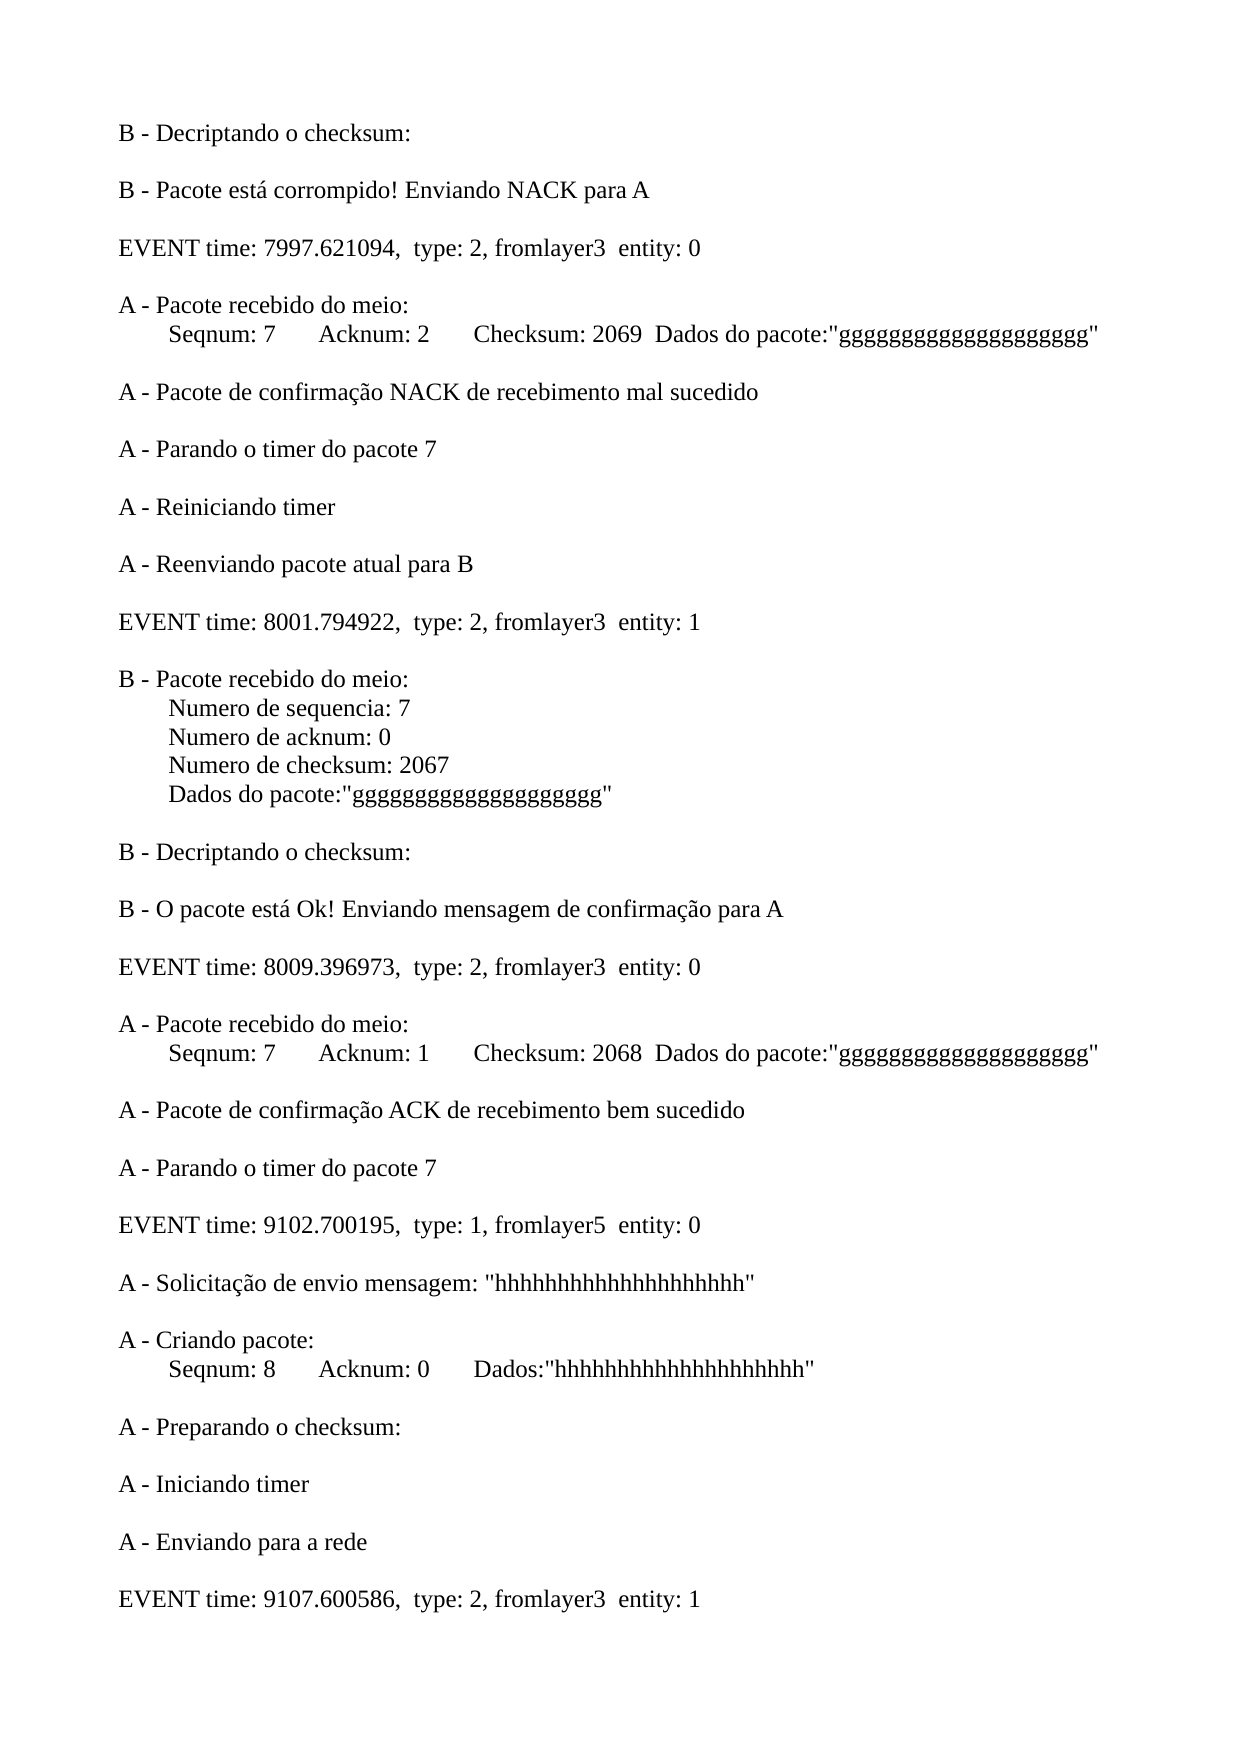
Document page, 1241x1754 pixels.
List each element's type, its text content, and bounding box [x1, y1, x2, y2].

text EVENT time: 9102.700195, type: 1, fromlayer5 entity: 0 [118, 1211, 1122, 1239]
text Seqnum: 7 Acknum: 2 Checksum: 2069 Dados do pacote:"gggggggggggggggggggg" [118, 319, 1122, 348]
text EVENT time: 9107.600586, type: 2, fromlayer3 entity: 1 [118, 1584, 1122, 1613]
text A - Pacote recebido do meio: [118, 1009, 1122, 1038]
text A - Preparando o checksum: [118, 1412, 1122, 1441]
text A - Parando o timer do pacote 7 [118, 434, 1122, 463]
text Numero de sequencia: 7 [118, 693, 1122, 722]
text Seqnum: 7 Acknum: 1 Checksum: 2068 Dados do pacote:"gggggggggggggggggggg" [118, 1038, 1122, 1067]
text A - Iniciando timer [118, 1469, 1122, 1498]
text A - Pacote de confirmação NACK de recebimento mal sucedido [118, 377, 1122, 406]
text B - Decriptando o checksum: [118, 118, 1122, 147]
text A - Enviando para a rede [118, 1527, 1122, 1556]
text Dados do pacote:"gggggggggggggggggggg" [118, 779, 1122, 808]
text B - Decriptando o checksum: [118, 837, 1122, 866]
text A - Pacote de confirmação ACK de recebimento bem sucedido [118, 1096, 1122, 1124]
text Numero de acknum: 0 [118, 722, 1122, 751]
text Numero de checksum: 2067 [118, 751, 1122, 779]
text EVENT time: 8009.396973, type: 2, fromlayer3 entity: 0 [118, 952, 1122, 981]
text EVENT time: 7997.621094, type: 2, fromlayer3 entity: 0 [118, 233, 1122, 262]
text B - Pacote está corrompido! Enviando NACK para A [118, 176, 1122, 204]
text A - Reenviando pacote atual para B [118, 549, 1122, 578]
text A - Criando pacote: [118, 1326, 1122, 1354]
text Seqnum: 8 Acknum: 0 Dados:"hhhhhhhhhhhhhhhhhhhh" [118, 1354, 1122, 1383]
text EVENT time: 8001.794922, type: 2, fromlayer3 entity: 1 [118, 607, 1122, 636]
text A - Solicitação de envio mensagem: "hhhhhhhhhhhhhhhhhhhh" [118, 1268, 1122, 1297]
text B - Pacote recebido do meio: [118, 664, 1122, 693]
text A - Reiniciando timer [118, 492, 1122, 521]
text B - O pacote está Ok! Enviando mensagem de confirmação para A [118, 894, 1122, 923]
text A - Parando o timer do pacote 7 [118, 1153, 1122, 1182]
text A - Pacote recebido do meio: [118, 291, 1122, 319]
